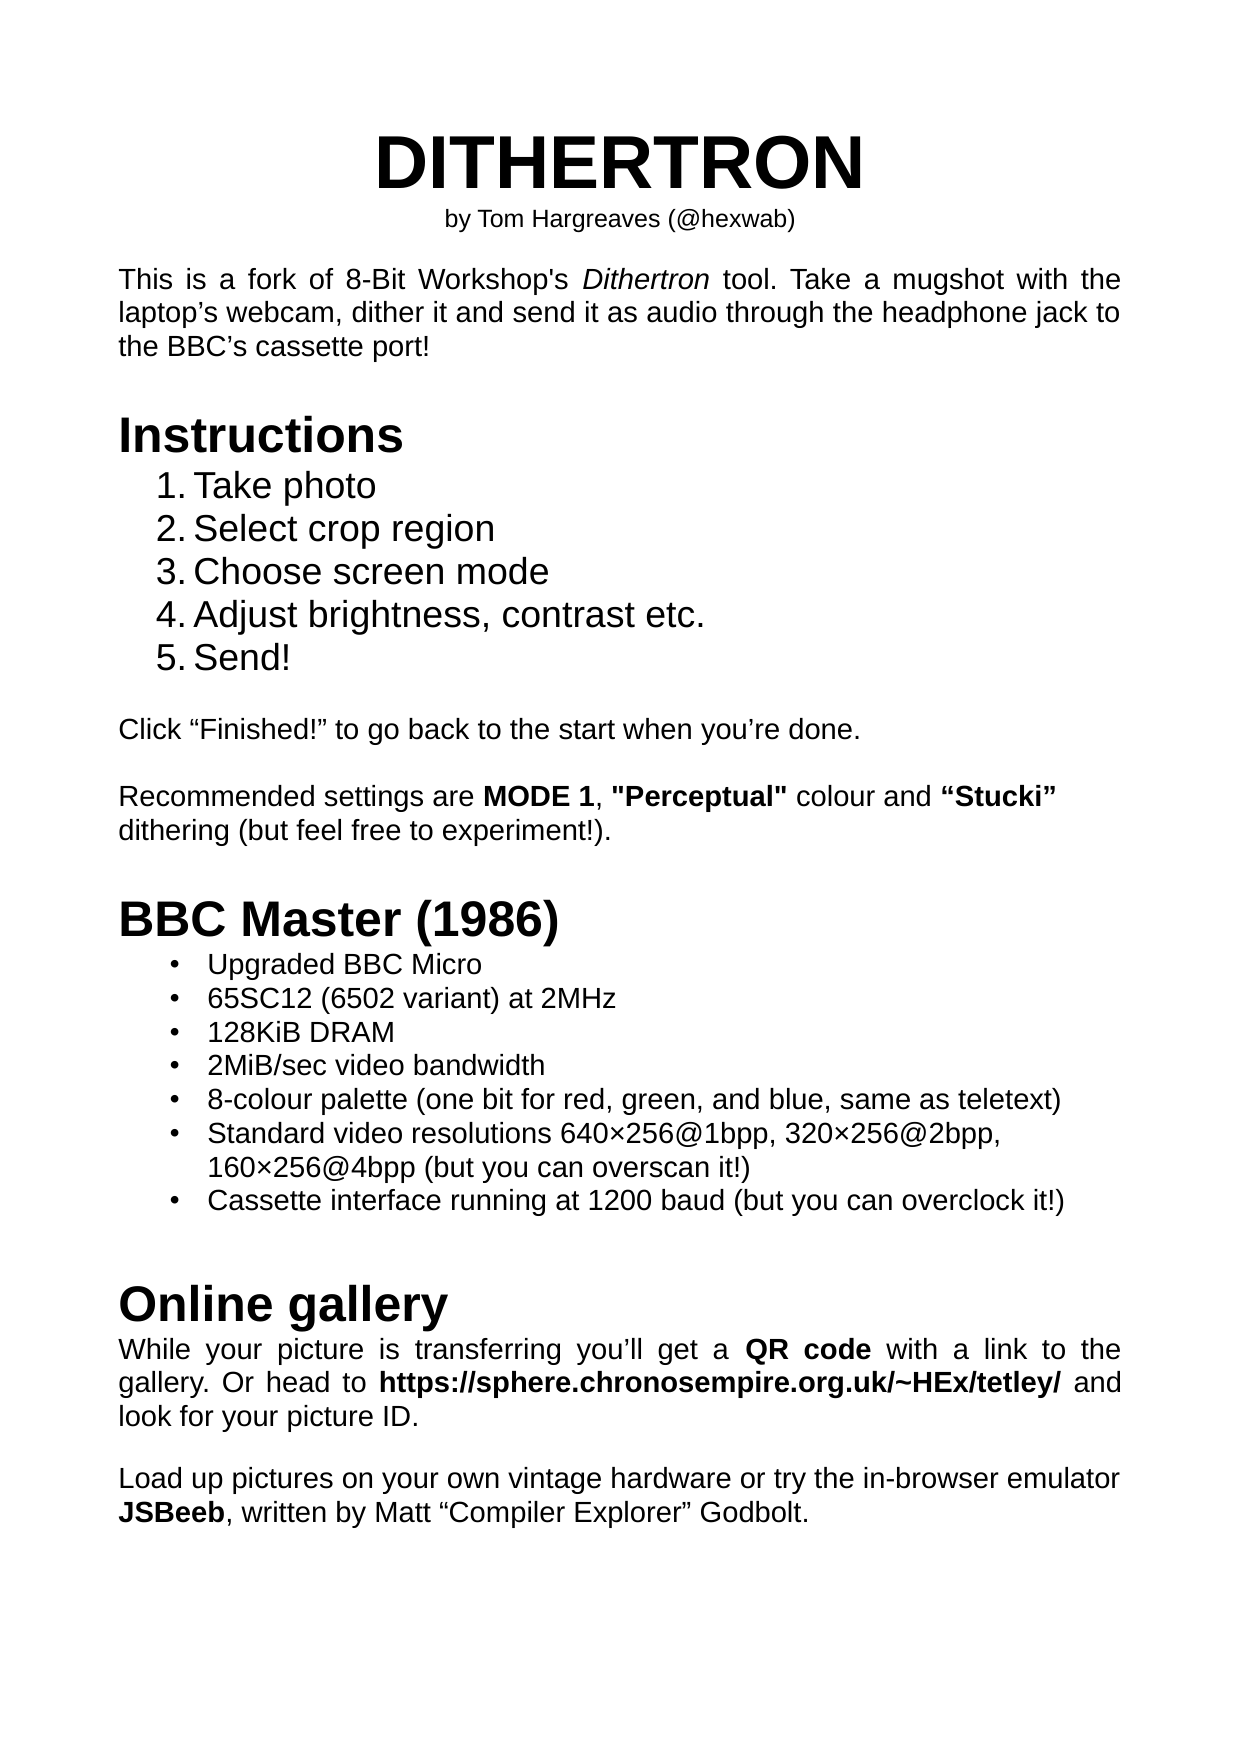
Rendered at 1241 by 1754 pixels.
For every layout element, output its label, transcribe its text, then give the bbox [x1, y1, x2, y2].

list 2MiB/sec video bandwidth [169, 1048, 1122, 1082]
list 128KiB DRAM [169, 1014, 1122, 1048]
text DITHERTRON [118, 118, 1122, 204]
text While your picture is transferring you’ll get a QR code with a link to the gallery. Or head to https://sphere.chronosempire.org.uk/~HEx/tetley/ and look for your picture ID. [118, 1332, 1122, 1432]
list Standard video resolutions 640×256@1bpp, 320×256@2bpp, 160×256@4bpp (but you can overscan it!) [169, 1116, 1122, 1183]
text Recommended settings are MODE 1, "Perceptual" colour and “Stucki” dithering (but feel free to experiment!). [118, 779, 1122, 846]
list Upgraded BBC Micro [169, 947, 1122, 981]
text BBC Master (1986) [118, 889, 1122, 947]
text Instructions [118, 406, 1122, 463]
list Select crop region [156, 506, 1122, 549]
text Load up pictures on your own vintage hardware or try the in-browser emulator JSBeeb, written by Matt “Compiler Explorer” Godbolt. [118, 1461, 1122, 1528]
text Click “Finished!” to go back to the start when you’re done. [118, 712, 1122, 746]
text by Tom Hargreaves (@hexwab) [118, 204, 1122, 233]
list Choose screen mode [156, 549, 1122, 592]
list Cassette interface running at 1200 baud (but you can overclock it!) [169, 1183, 1122, 1217]
list Send! [156, 636, 1122, 679]
list 8-colour palette (one bit for red, green, and blue, same as teletext) [169, 1082, 1122, 1116]
text This is a fork of 8-Bit Workshop's Dithertron tool. Take a mugshot with the laptop’s webcam, dither it and send it as audio through the headphone jack to the BBC’s cassette port! [118, 262, 1122, 362]
list Take photo [156, 463, 1122, 506]
text Online gallery [118, 1274, 1122, 1332]
list Adjust brightness, contrast etc. [156, 592, 1122, 636]
list 65SC12 (6502 variant) at 2MHz [169, 981, 1122, 1014]
